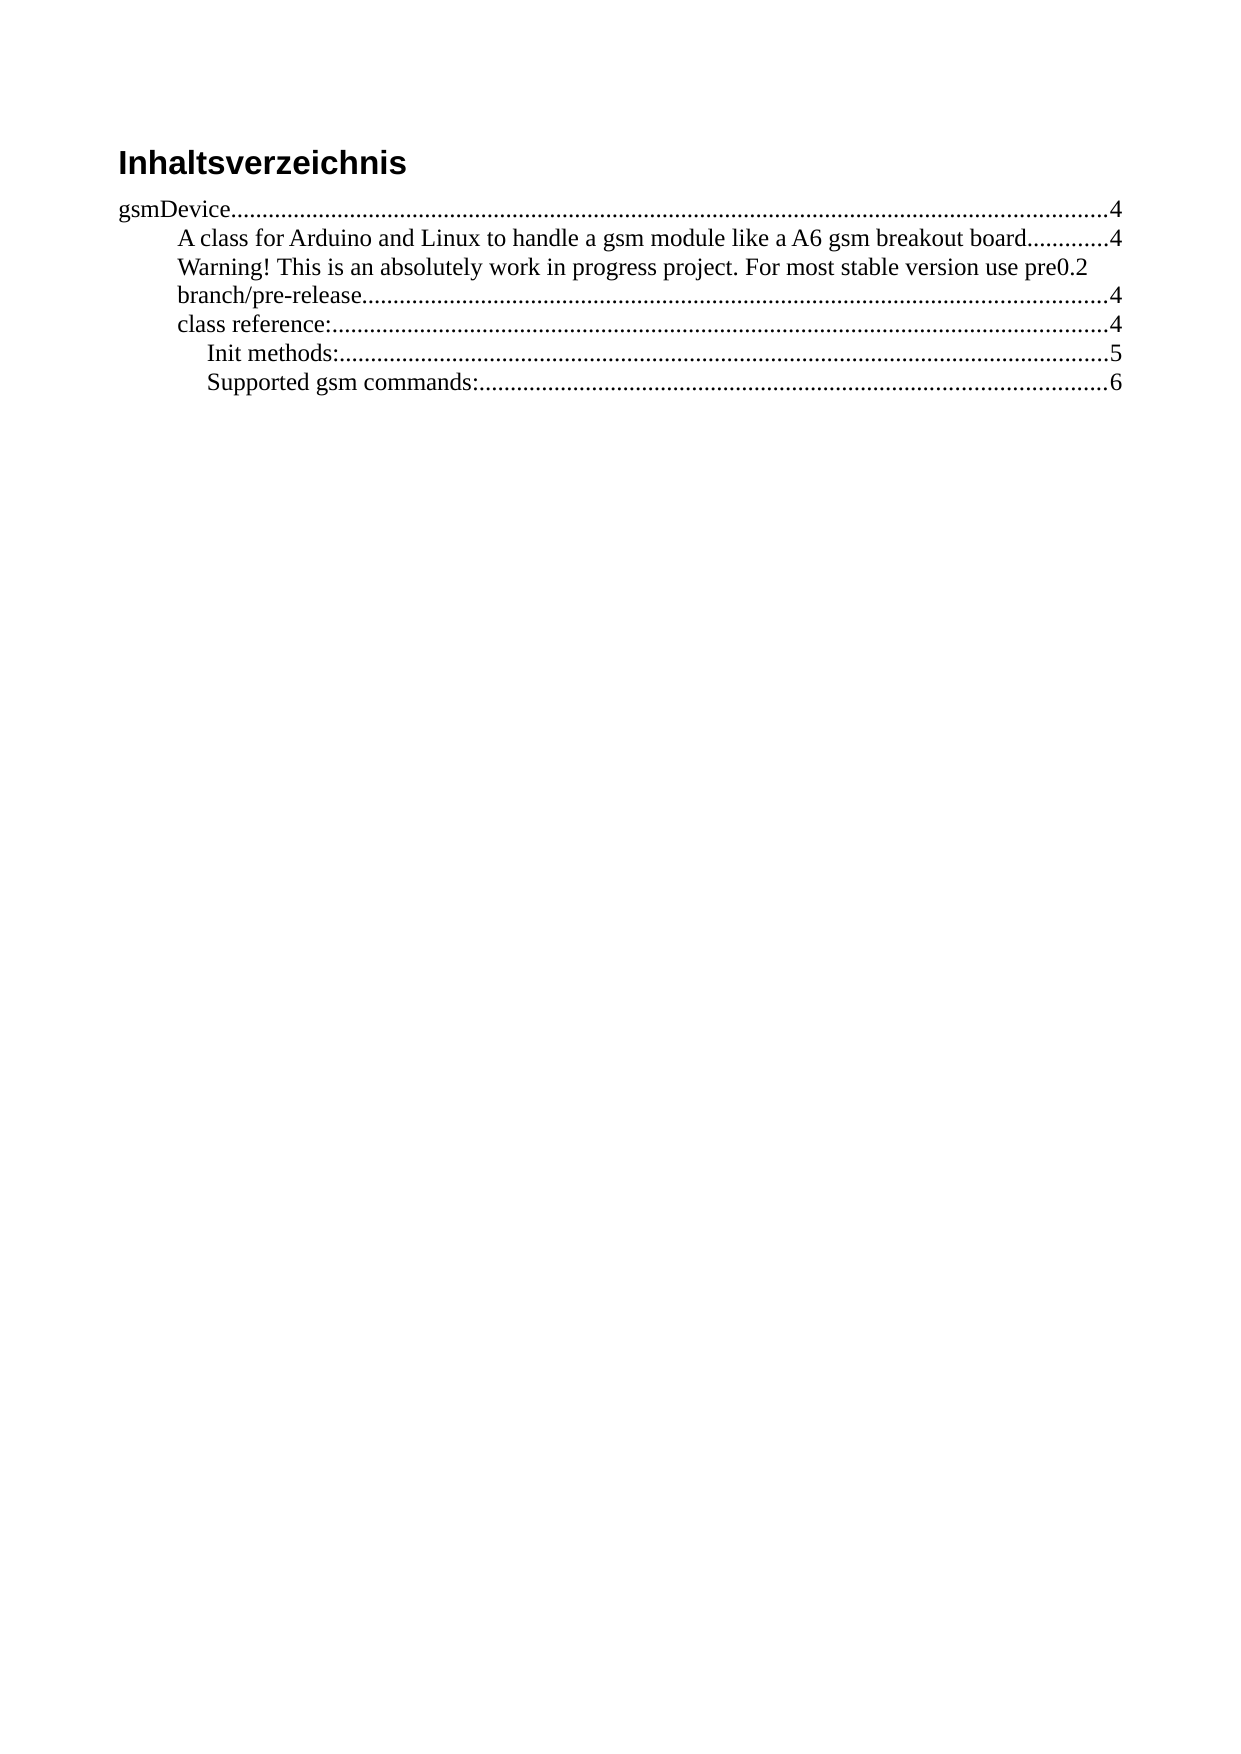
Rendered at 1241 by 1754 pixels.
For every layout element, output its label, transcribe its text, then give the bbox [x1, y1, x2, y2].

text class reference: 4 [177, 309, 1122, 338]
text Warning! This is an absolutely work in progress project. For most stable version use pre0.2 branch/pre-release 4 [177, 252, 1122, 309]
text Supported gsm commands: 6 [207, 367, 1122, 395]
subtitle Inhaltsverzeichnis [118, 143, 1122, 182]
text A class for Arduino and Linux to handle a gsm module like a A6 gsm breakout board. 4 [177, 223, 1122, 252]
text gsmDevice 4 [118, 194, 1122, 223]
text Init methods: 5 [207, 338, 1122, 367]
